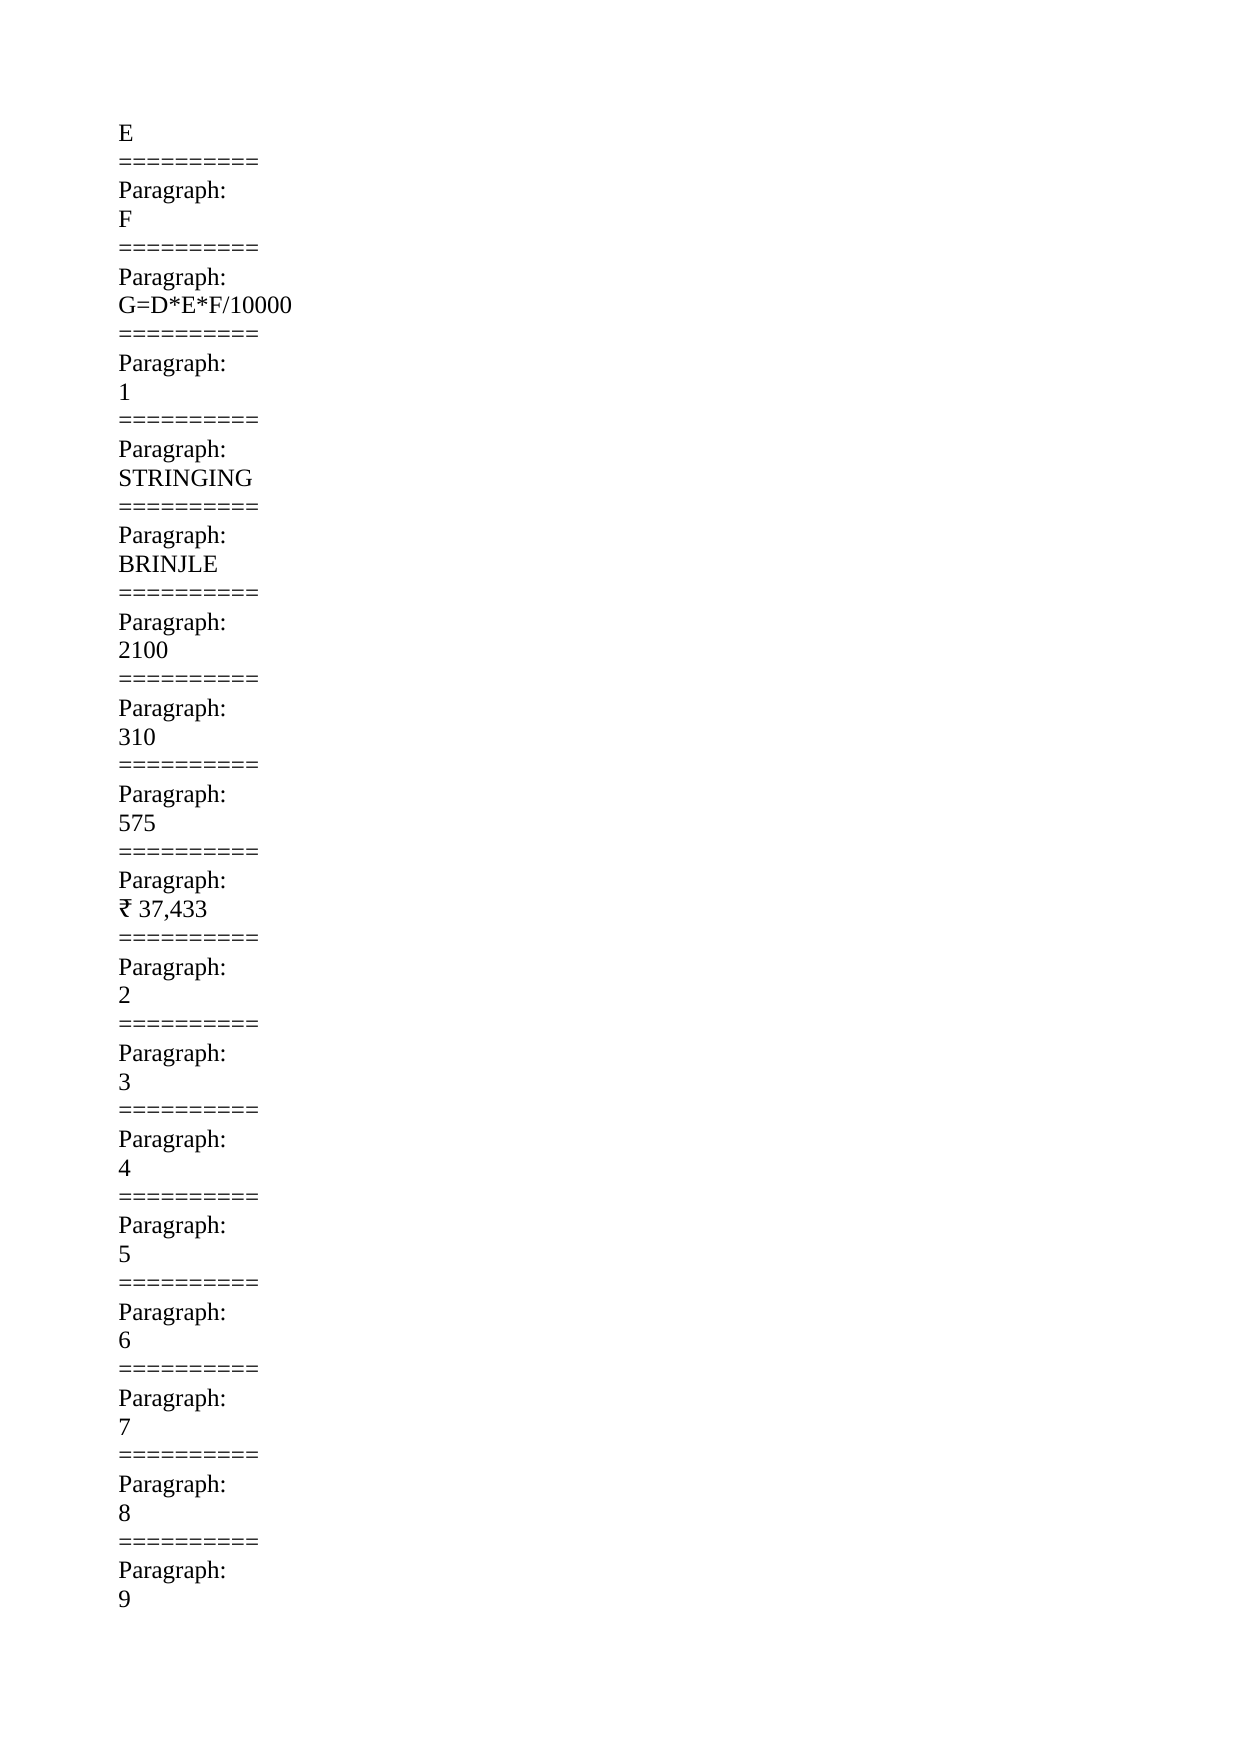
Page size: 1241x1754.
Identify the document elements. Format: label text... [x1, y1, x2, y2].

text Paragraph: [118, 1124, 1122, 1153]
text Paragraph: [118, 434, 1122, 463]
text ========== [118, 837, 1122, 866]
text Paragraph: [118, 952, 1122, 981]
text 9 [118, 1584, 1122, 1613]
text 8 [118, 1498, 1122, 1527]
text E [118, 118, 1122, 147]
text 6 [118, 1326, 1122, 1354]
text ========== [118, 1096, 1122, 1124]
text Paragraph: [118, 866, 1122, 894]
text ========== [118, 578, 1122, 607]
text ========== [118, 1268, 1122, 1297]
text Paragraph: [118, 262, 1122, 291]
text Paragraph: [118, 348, 1122, 377]
text 3 [118, 1067, 1122, 1096]
text ========== [118, 1527, 1122, 1556]
text G=D*E*F/10000 [118, 291, 1122, 319]
text Paragraph: [118, 693, 1122, 722]
text Paragraph: [118, 1383, 1122, 1412]
text ₹ 37,433 [118, 894, 1122, 923]
text Paragraph: [118, 779, 1122, 808]
text ========== [118, 1182, 1122, 1211]
text Paragraph: [118, 1556, 1122, 1584]
text Paragraph: [118, 607, 1122, 636]
text Paragraph: [118, 176, 1122, 204]
text F [118, 204, 1122, 233]
text BRINJLE [118, 549, 1122, 578]
text ========== [118, 1009, 1122, 1038]
text Paragraph: [118, 1038, 1122, 1067]
text ========== [118, 1441, 1122, 1469]
text 2 [118, 981, 1122, 1009]
text ========== [118, 147, 1122, 176]
text Paragraph: [118, 1297, 1122, 1326]
text Paragraph: [118, 521, 1122, 549]
text 1 [118, 377, 1122, 406]
text 575 [118, 808, 1122, 837]
text ========== [118, 751, 1122, 779]
text Paragraph: [118, 1469, 1122, 1498]
text ========== [118, 492, 1122, 521]
text ========== [118, 664, 1122, 693]
text 310 [118, 722, 1122, 751]
text 7 [118, 1412, 1122, 1441]
text Paragraph: [118, 1211, 1122, 1239]
text ========== [118, 233, 1122, 262]
text ========== [118, 1354, 1122, 1383]
text 4 [118, 1153, 1122, 1182]
text 2100 [118, 636, 1122, 664]
text 5 [118, 1239, 1122, 1268]
text ========== [118, 923, 1122, 952]
text STRINGING [118, 463, 1122, 492]
text ========== [118, 319, 1122, 348]
text ========== [118, 406, 1122, 434]
